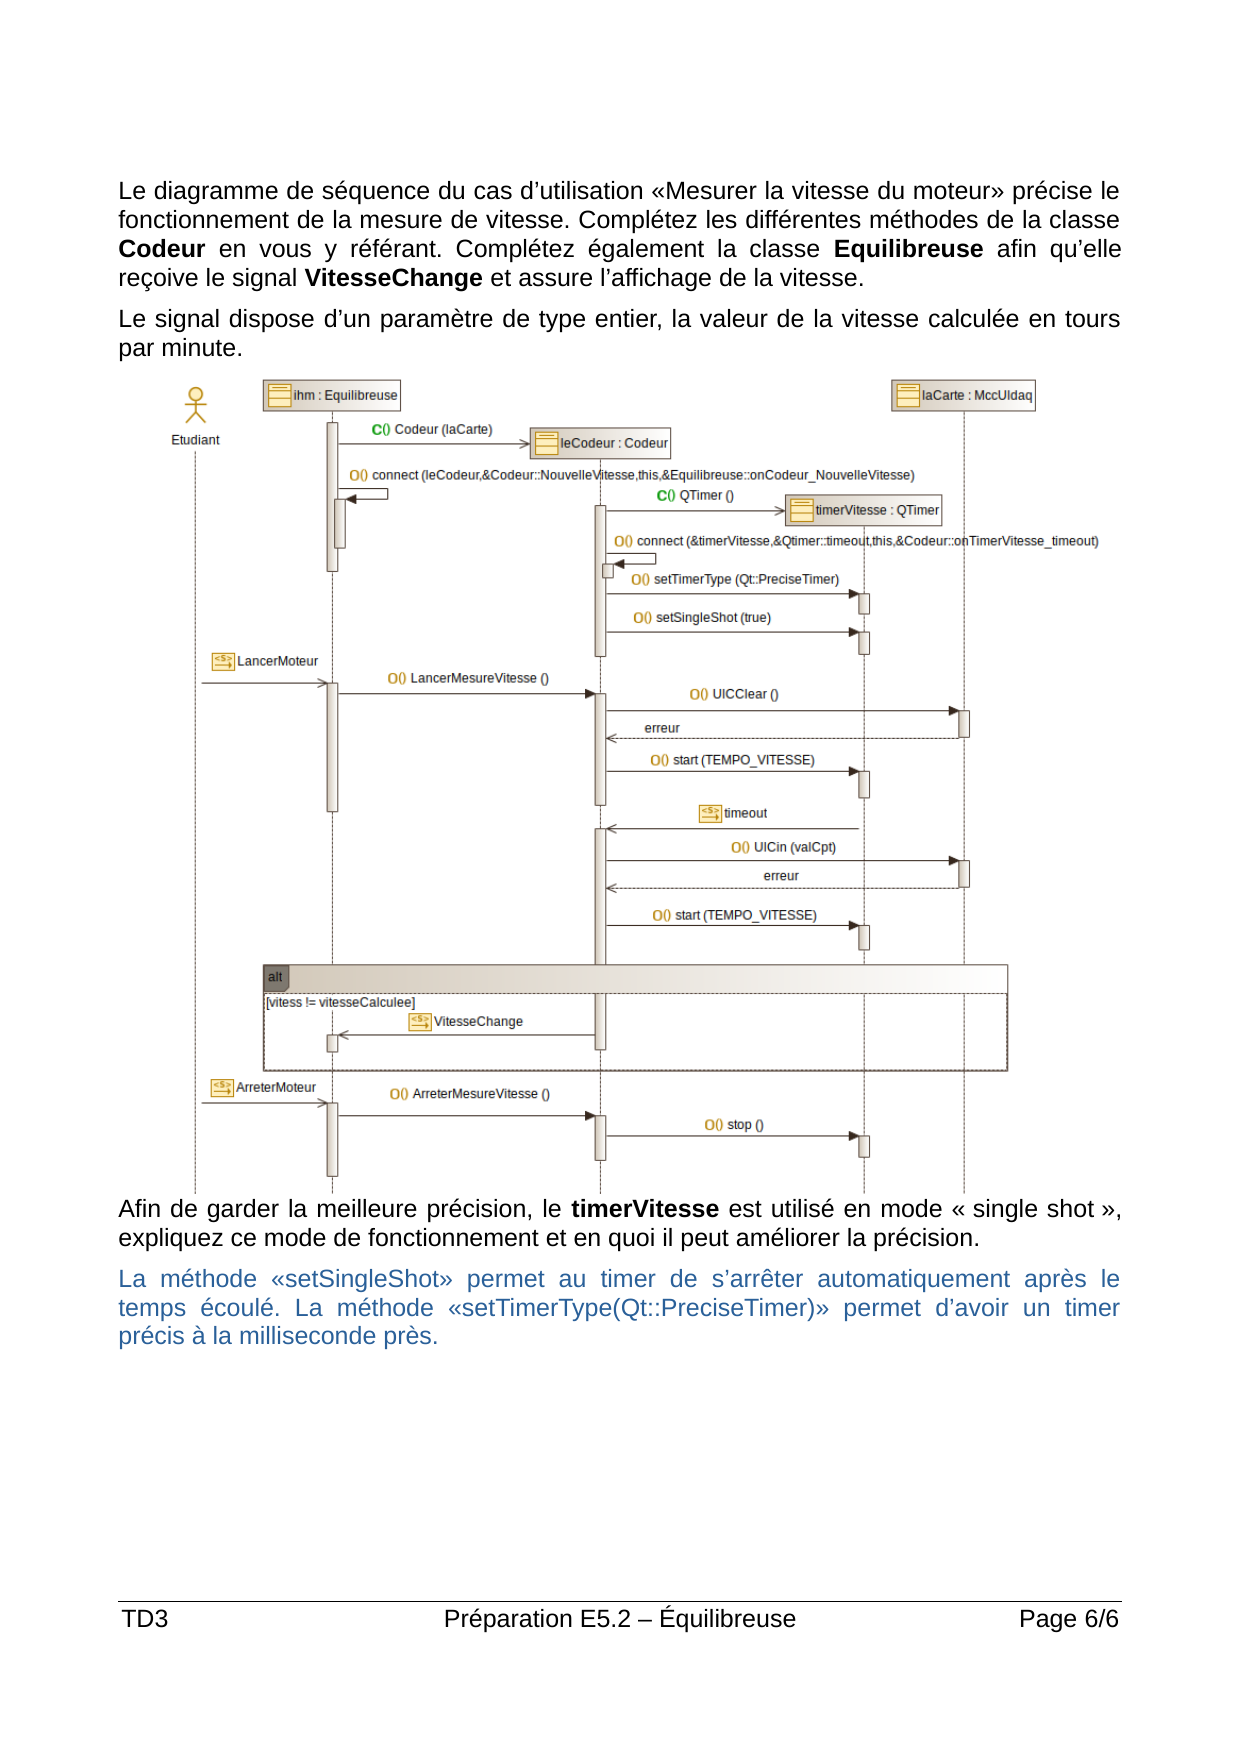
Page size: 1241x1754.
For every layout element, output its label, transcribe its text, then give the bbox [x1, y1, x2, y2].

text La méthode «setSingleShot» permet au timer de s’arrêter automatiquement après le temps écoulé. La méthode «setTimerType(Qt::PreciseTimer)» permet d’avoir un timer précis à la milliseconde près. [118, 1264, 1122, 1350]
picture [115, 369, 1120, 1194]
text Le diagramme de séquence du cas d’utilisation «Mesurer la vitesse du moteur» précise le fonctionnement de la mesure de vitesse. Complétez les différentes méthodes de la classe Codeur en vous y référant. Complétez également la classe Equilibreuse afin qu’elle reçoive le signal VitesseChange et assure l’affichage de la vitesse. [118, 176, 1122, 291]
text Afin de garder la meilleure précision, le timerVitesse est utilisé en mode « single shot », expliquez ce mode de fonctionnement et en quoi il peut améliorer la précision. [118, 374, 1122, 1251]
text Le signal dispose d’un paramètre de type entier, la valeur de la vitesse calculée en tours par minute. [118, 304, 1122, 361]
